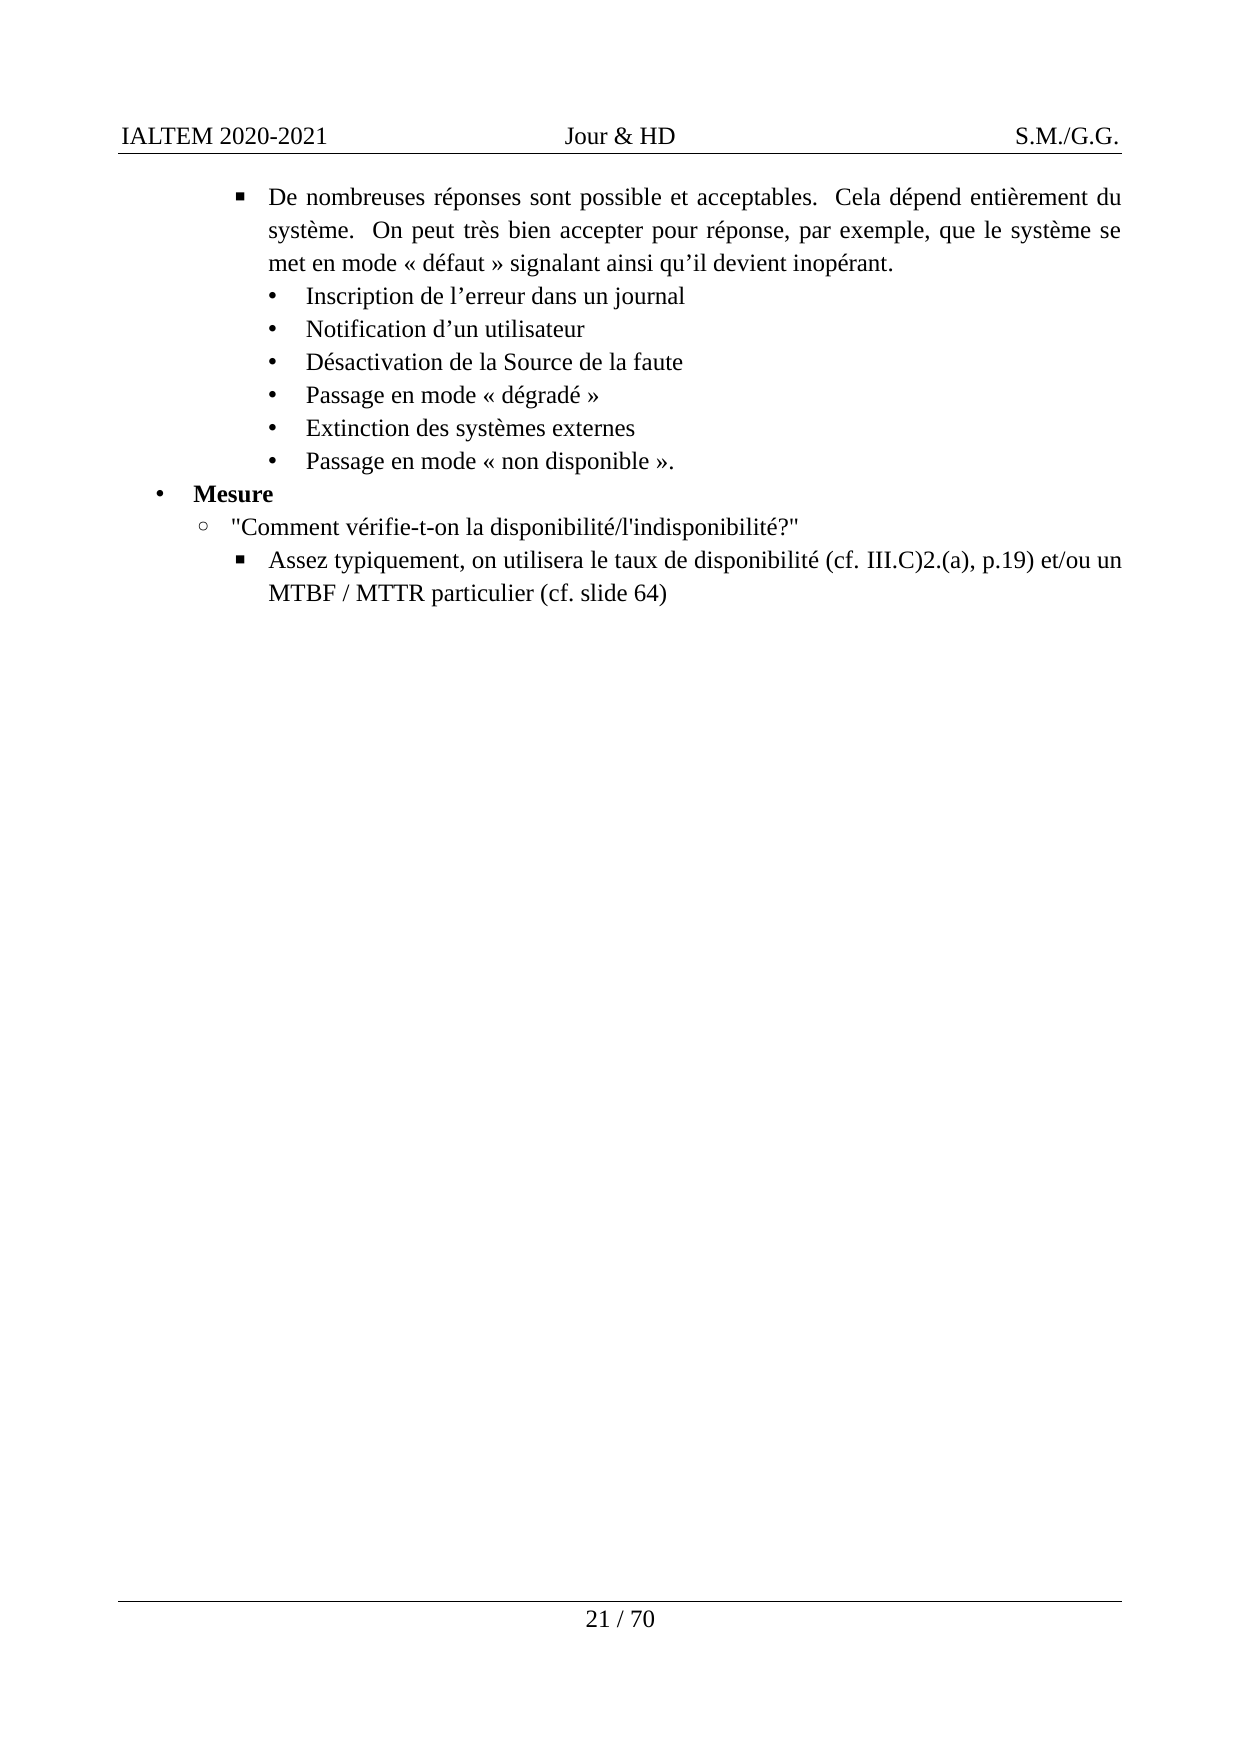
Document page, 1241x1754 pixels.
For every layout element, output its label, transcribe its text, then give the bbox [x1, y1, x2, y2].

list Mesure [156, 479, 1122, 508]
list Inscription de l’erreur dans un journal [268, 281, 1122, 310]
list Passage en mode « dégradé » [268, 380, 1122, 409]
list De nombreuses réponses sont possible et acceptables. Cela dépend entièrement du système. On peut très bien accepter pour réponse, par exemple, que le système se met en mode « défaut » signalant ainsi qu’il devient inopérant. [231, 182, 1122, 277]
list Extinction des systèmes externes [268, 413, 1122, 442]
list Passage en mode « non disponible ». [268, 446, 1122, 475]
list Désactivation de la Source de la faute [268, 347, 1122, 376]
list Notification d’un utilisateur [268, 314, 1122, 343]
list Assez typiquement, on utilisera le taux de disponibilité (cf. III.C)2(a), p.19) et/ou un MTBF / MTTR particulier (cf. slide 64) [231, 546, 1122, 607]
list "Comment vérifie-t-on la disponibilité/l'indisponibilité?" [193, 512, 1122, 541]
